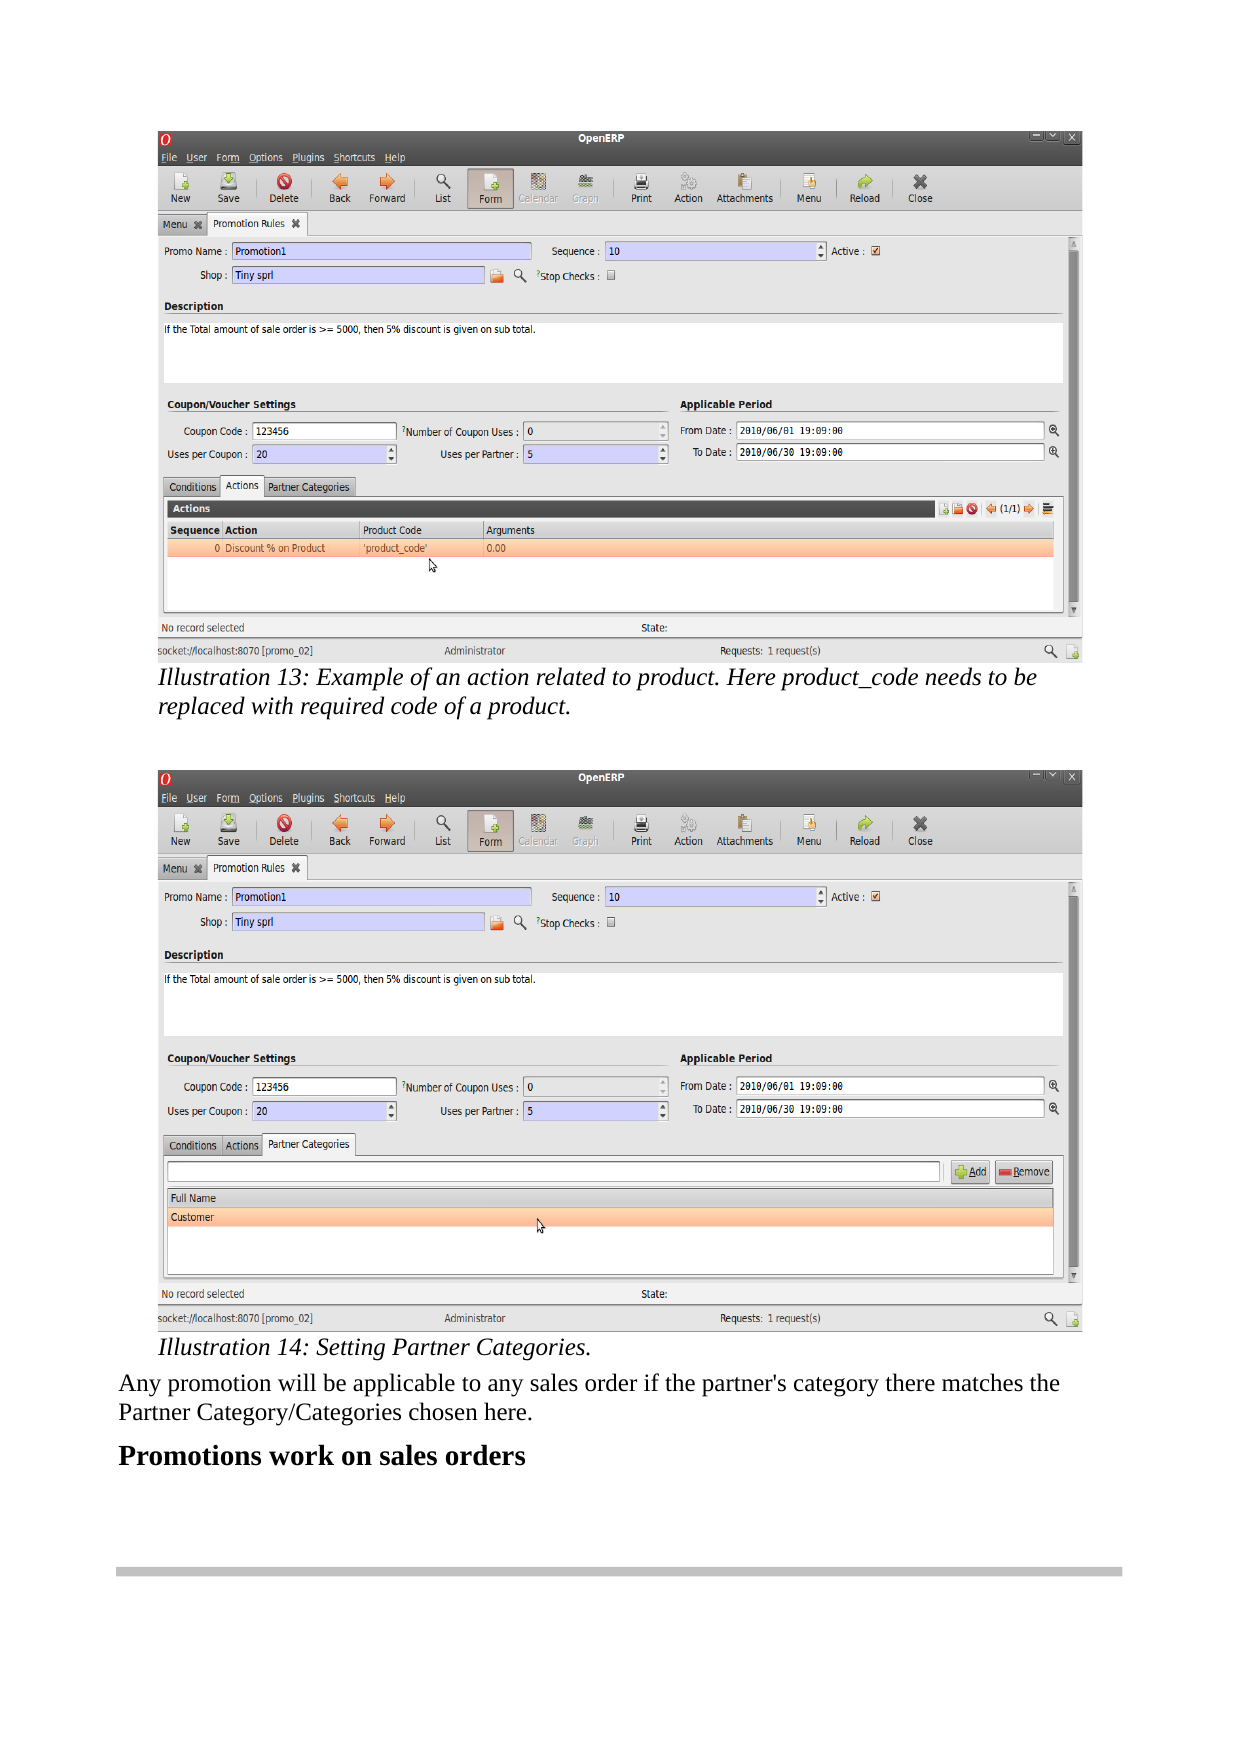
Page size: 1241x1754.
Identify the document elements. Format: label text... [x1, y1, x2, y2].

text Promotions work on sales orders [118, 1438, 1122, 1472]
picture [157, 131, 1083, 663]
text Any promotion will be applicable to any sales order if the partner's category there matches the Partner Category/Categories chosen here. [118, 761, 1122, 1426]
picture [157, 770, 1083, 1332]
text Illustration 14: Setting Partner Categories. [158, 1332, 1082, 1361]
text Illustration 13: Example of an action related to product. Here product_code needs to be replaced with required code of a product. [158, 663, 1082, 720]
